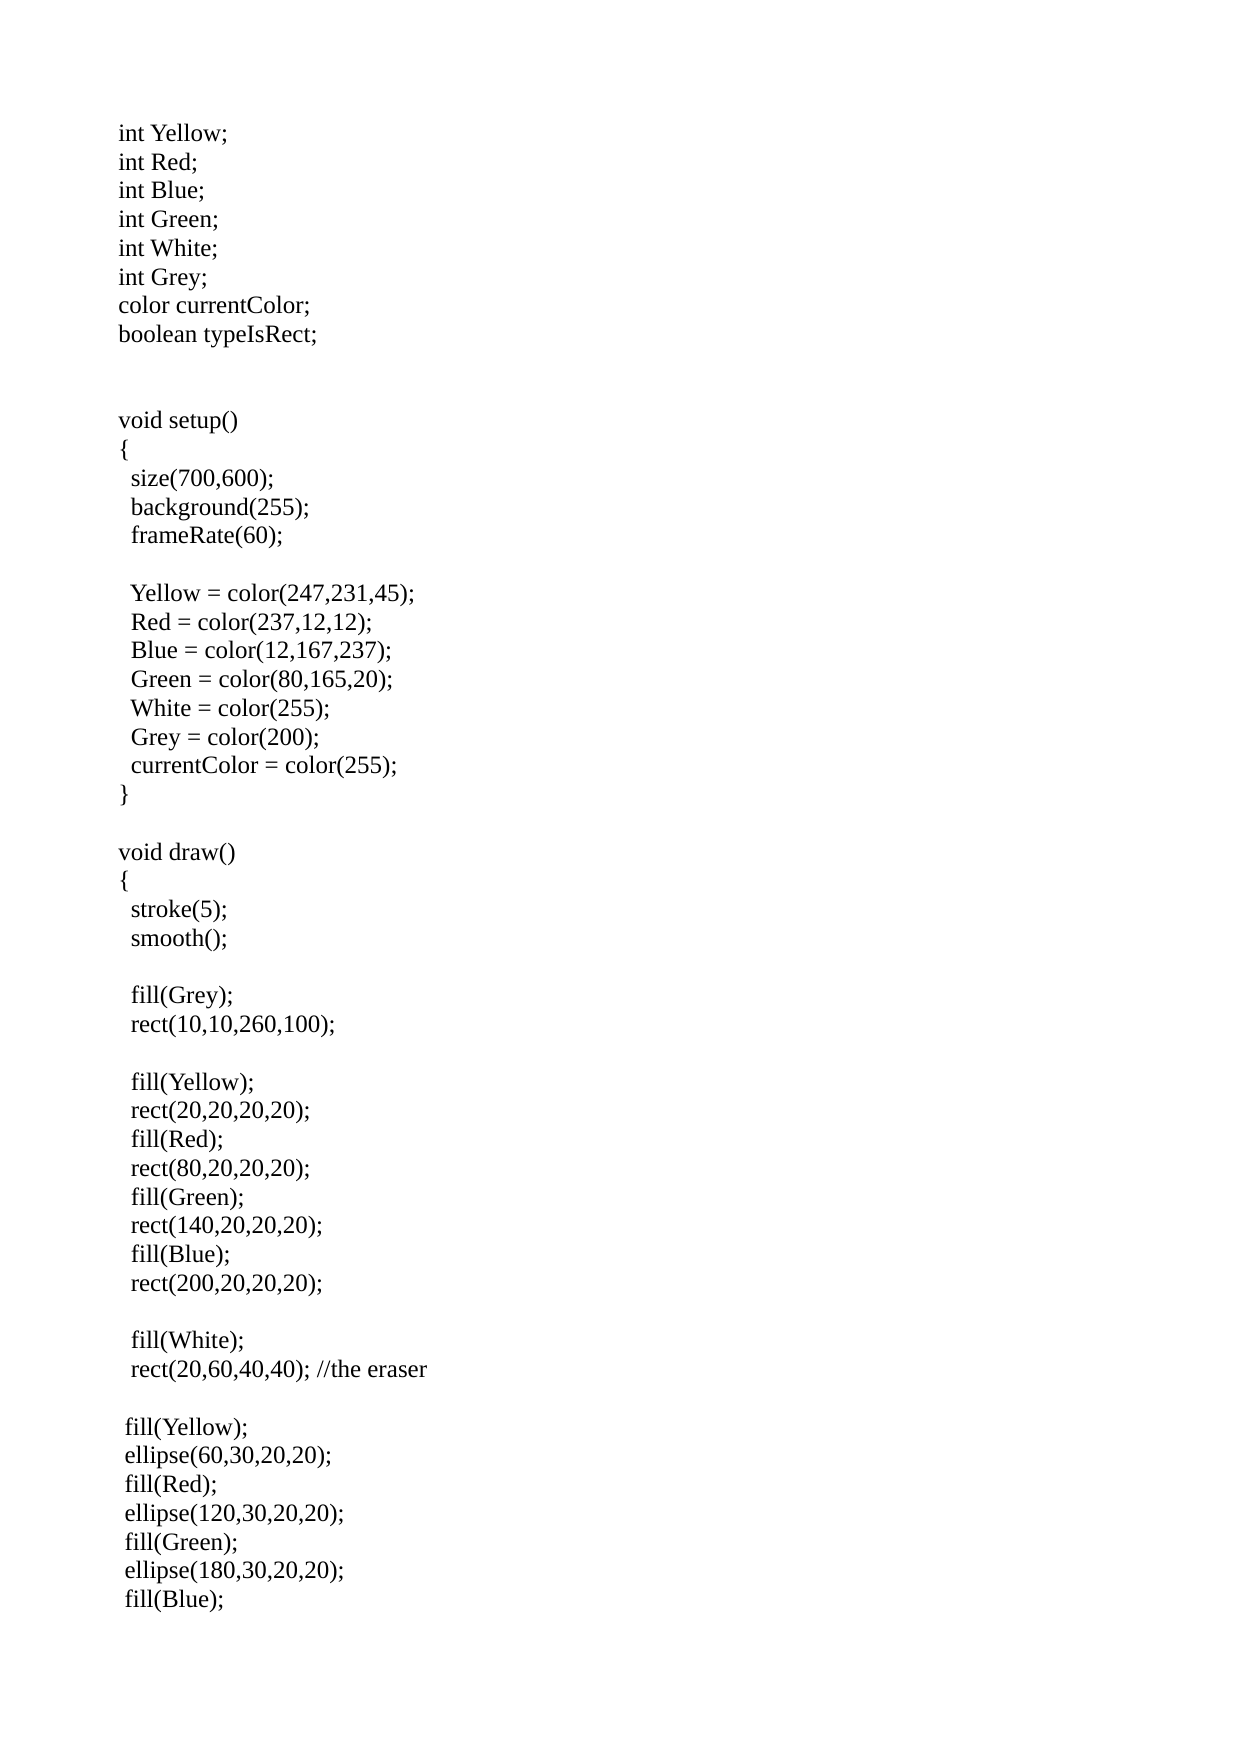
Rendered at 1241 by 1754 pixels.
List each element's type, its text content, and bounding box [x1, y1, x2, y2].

text frameRate(60); [118, 521, 1122, 549]
text White = color(255); [118, 693, 1122, 722]
text rect(140,20,20,20); [118, 1211, 1122, 1239]
text fill(Green); [118, 1182, 1122, 1211]
text Green = color(80,165,20); [118, 664, 1122, 693]
text fill(Green); [118, 1527, 1122, 1556]
text void setup() [118, 406, 1122, 434]
text smooth(); [118, 923, 1122, 952]
text Grey = color(200); [118, 722, 1122, 751]
text fill(Blue); [118, 1584, 1122, 1613]
text color currentColor; [118, 291, 1122, 319]
text ellipse(60,30,20,20); [118, 1441, 1122, 1469]
text int Red; [118, 147, 1122, 176]
text rect(20,20,20,20); [118, 1096, 1122, 1124]
text void draw() [118, 837, 1122, 866]
text int White; [118, 233, 1122, 262]
text boolean typeIsRect; [118, 319, 1122, 348]
text Red = color(237,12,12); [118, 607, 1122, 636]
text rect(200,20,20,20); [118, 1268, 1122, 1297]
text size(700,600); [118, 463, 1122, 492]
text int Blue; [118, 176, 1122, 204]
text int Yellow; [118, 118, 1122, 147]
text fill(Yellow); [118, 1067, 1122, 1096]
text stroke(5); [118, 894, 1122, 923]
text ellipse(180,30,20,20); [118, 1556, 1122, 1584]
text Yellow = color(247,231,45); [118, 578, 1122, 607]
text rect(10,10,260,100); [118, 1009, 1122, 1038]
text fill(Blue); [118, 1239, 1122, 1268]
text fill(Red); [118, 1124, 1122, 1153]
text background(255); [118, 492, 1122, 521]
text int Green; [118, 204, 1122, 233]
text rect(20,60,40,40); //the eraser [118, 1354, 1122, 1383]
text { [118, 866, 1122, 894]
text fill(Yellow); [118, 1412, 1122, 1441]
text } [118, 779, 1122, 808]
text rect(80,20,20,20); [118, 1153, 1122, 1182]
text fill(Grey); [118, 981, 1122, 1009]
text { [118, 434, 1122, 463]
text Blue = color(12,167,237); [118, 636, 1122, 664]
text int Grey; [118, 262, 1122, 291]
text ellipse(120,30,20,20); [118, 1498, 1122, 1527]
text currentColor = color(255); [118, 751, 1122, 779]
text fill(Red); [118, 1469, 1122, 1498]
text fill(White); [118, 1326, 1122, 1354]
